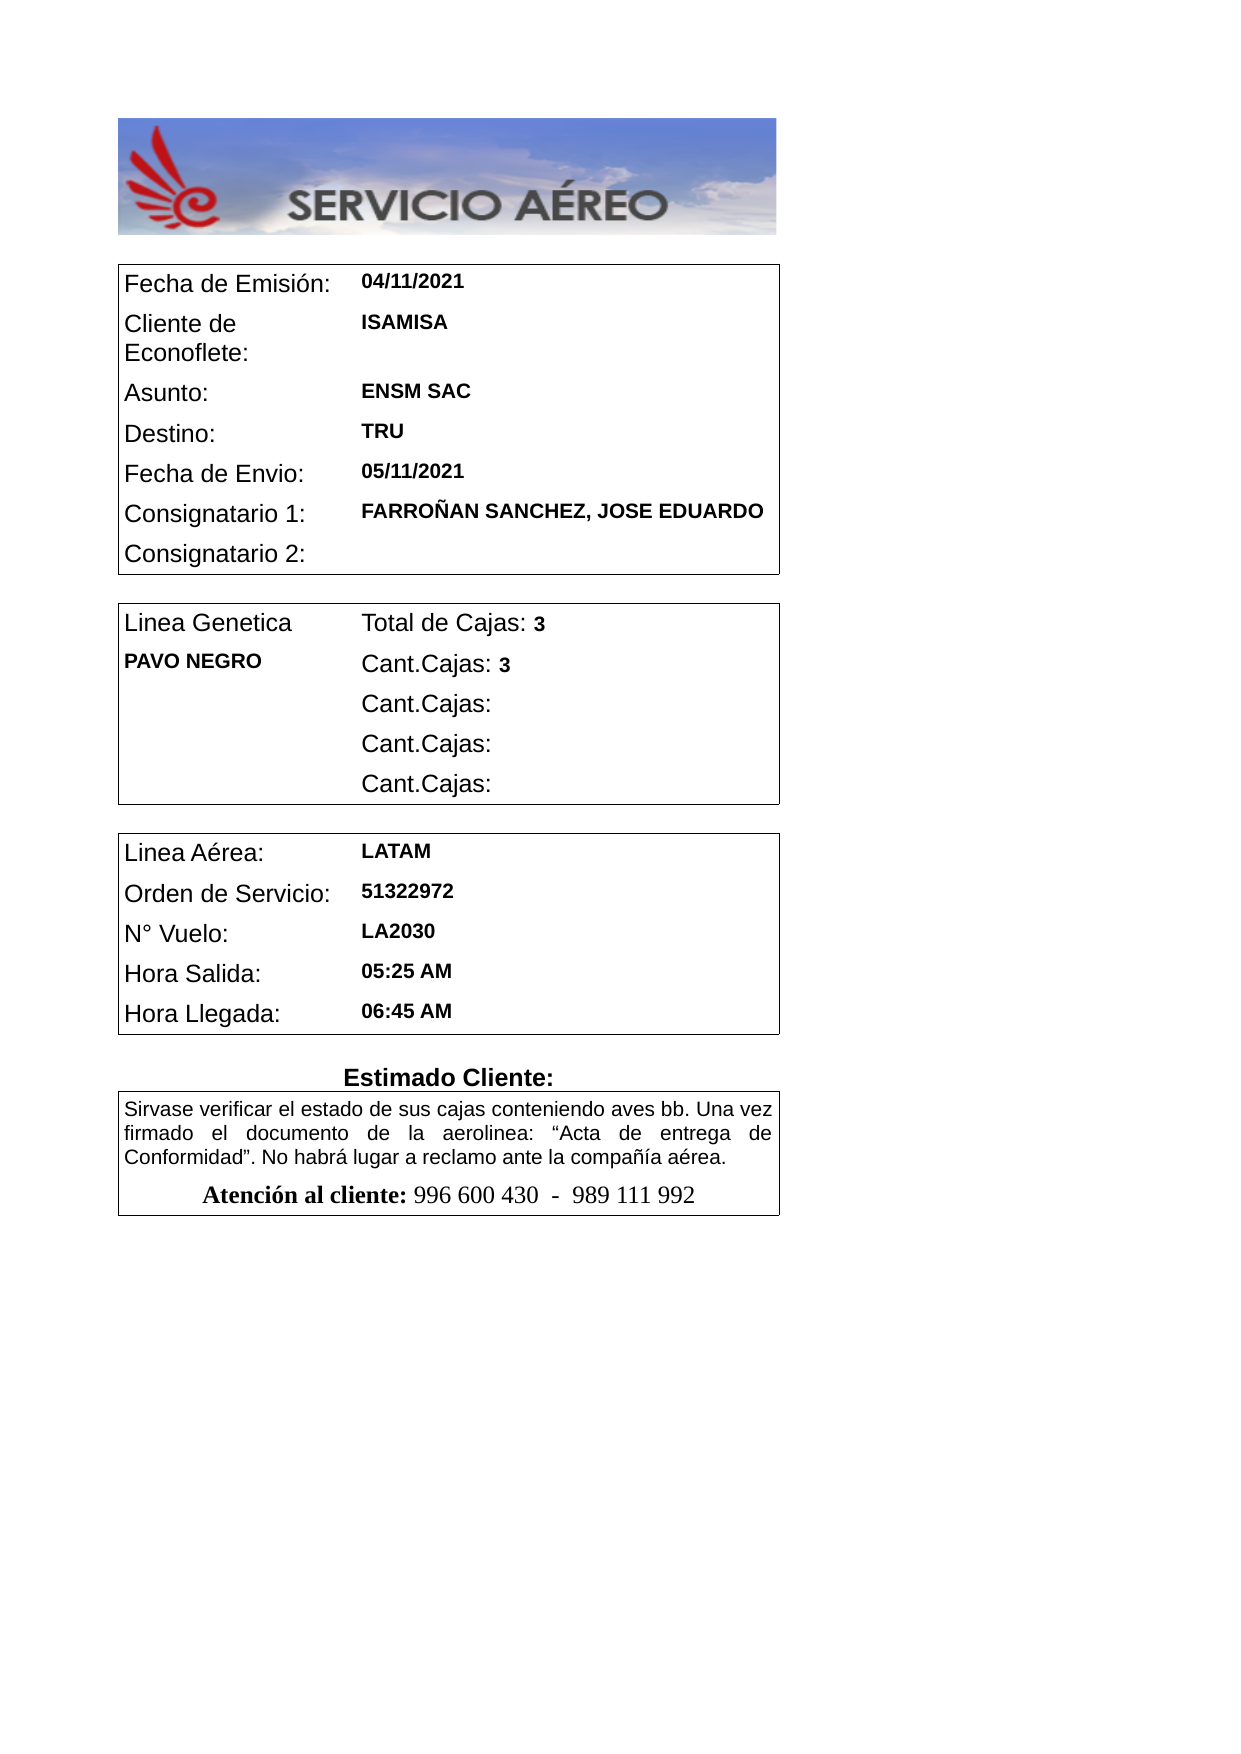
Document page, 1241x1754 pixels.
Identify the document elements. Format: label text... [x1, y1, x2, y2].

table_cell Linea Genetica [119, 604, 356, 643]
table_cell Cant.Cajas: [356, 683, 779, 723]
table_cell Asunto: [119, 373, 356, 413]
table_cell ENSM SAC [356, 373, 779, 413]
table_cell Destino: [119, 413, 356, 453]
table_cell Consignatario 2: [119, 534, 356, 574]
table_cell 05/11/2021 [356, 453, 779, 493]
table_cell Cant.Cajas: [356, 764, 779, 804]
table_header Fecha de Emisión: [119, 265, 356, 304]
table_cell LA2030 [356, 913, 779, 953]
table_cell Cliente de Econoflete: [119, 304, 356, 373]
table_cell TRU [356, 413, 779, 453]
table_cell Atención al cliente: 996 600 430 - 989 111 992 [119, 1175, 779, 1215]
table_header 04/11/2021 [356, 265, 779, 304]
table_cell [119, 723, 356, 763]
table_cell Orden de Servicio: [119, 873, 356, 913]
table_cell N° Vuelo: [119, 913, 356, 953]
table_cell [118, 575, 356, 603]
table_cell 51322972 [356, 873, 779, 913]
table_cell Consignatario 1: [119, 493, 356, 533]
table_cell ISAMISA [356, 304, 779, 373]
table_cell [356, 575, 779, 603]
table_cell Cant.Cajas: [356, 723, 779, 763]
table_cell Hora Salida: [119, 953, 356, 993]
table_cell 05:25 AM [356, 953, 779, 993]
table_cell Linea Aérea: [119, 834, 356, 873]
table_cell Fecha de Envio: [119, 453, 356, 493]
table_cell [119, 764, 356, 804]
table_cell Sirvase verificar el estado de sus cajas conteniendo aves bb. Una vez firmado el documento de la aerolinea: “Acta de entrega de Conformidad”. No habrá lugar a reclamo ante la compañía aérea. [119, 1092, 779, 1175]
table_cell PAVO NEGRO [119, 643, 356, 683]
picture [118, 118, 777, 235]
table_cell Estimado Cliente: [118, 1035, 779, 1091]
table_cell 06:45 AM [356, 994, 779, 1034]
table_cell [356, 534, 779, 574]
table_cell Total de Cajas: 3 [356, 604, 779, 643]
table_cell Hora Llegada: [119, 994, 356, 1034]
table_cell [119, 683, 356, 723]
table_cell [118, 805, 356, 833]
table_cell LATAM [356, 834, 779, 873]
table_cell [356, 805, 779, 833]
table_cell FARROÑAN SANCHEZ, JOSE EDUARDO [356, 493, 779, 533]
table_cell Cant.Cajas: 3 [356, 643, 779, 683]
